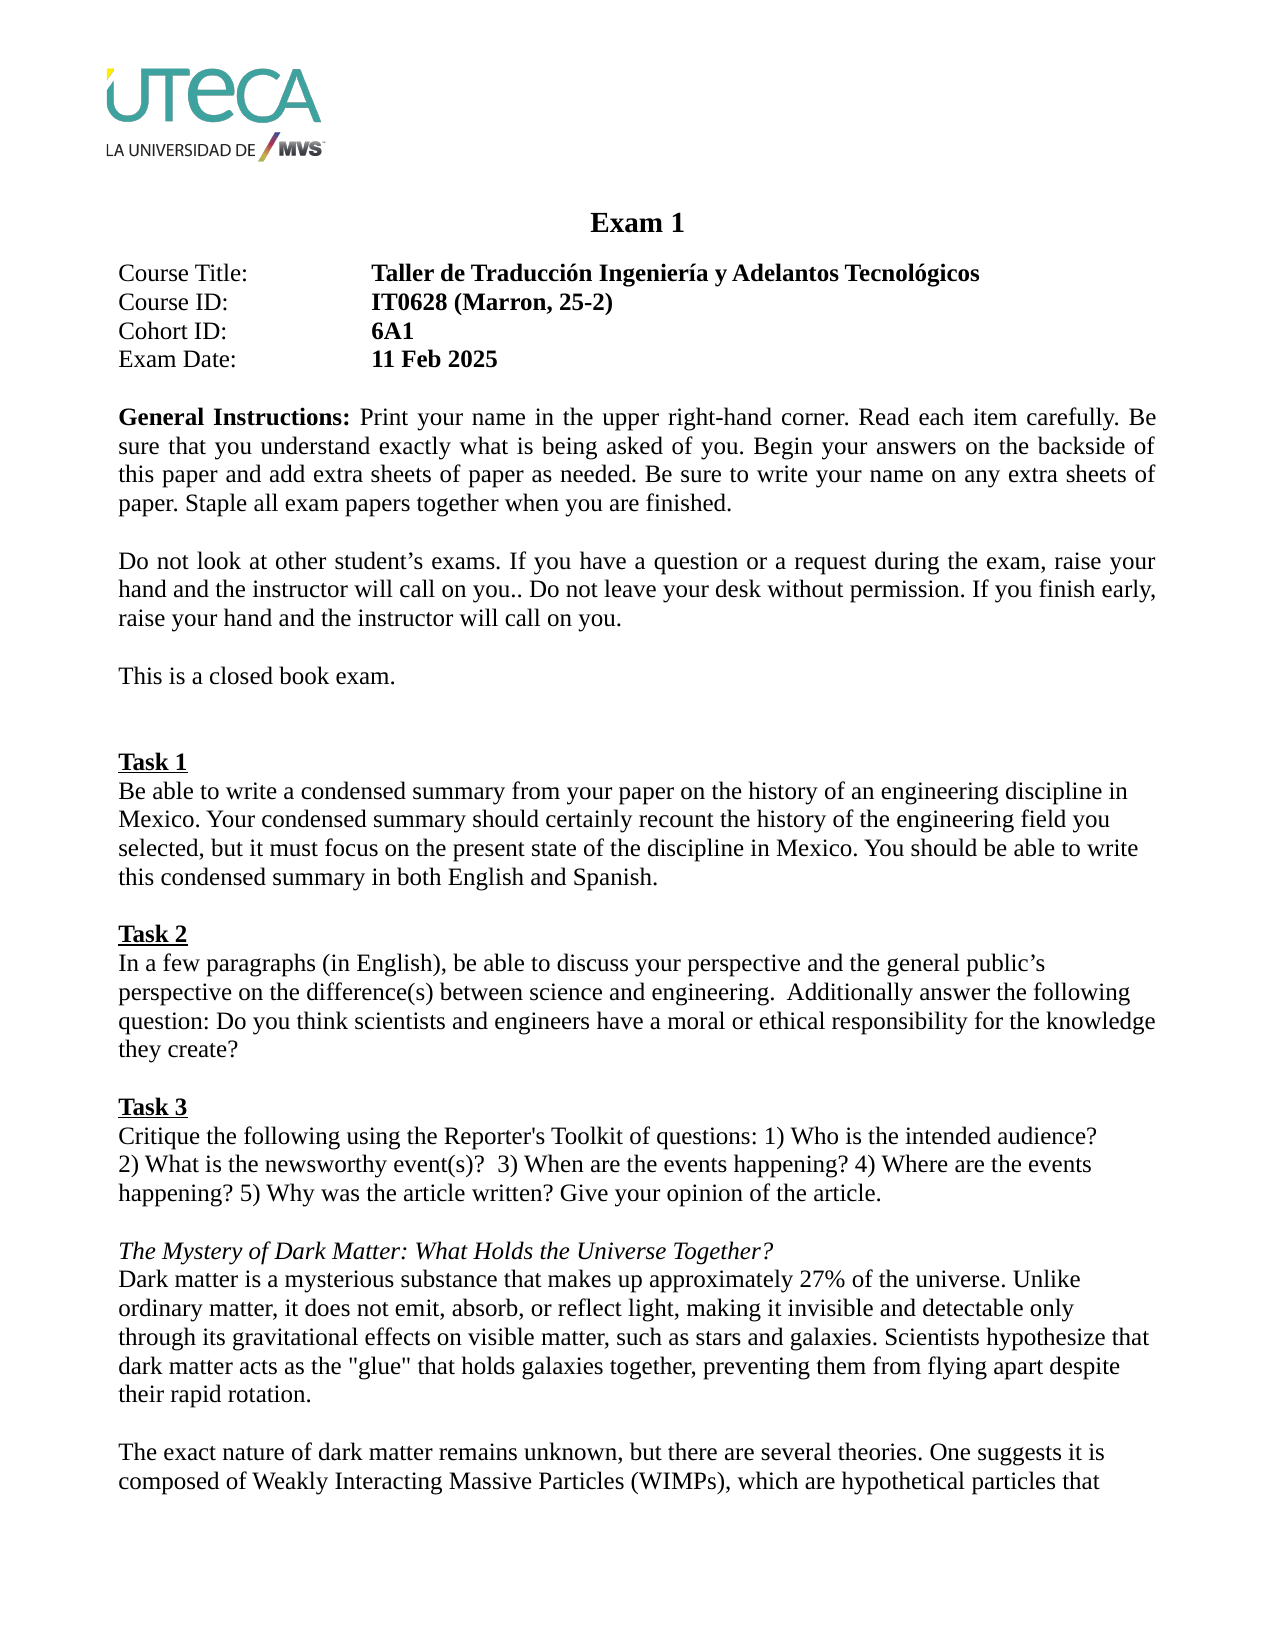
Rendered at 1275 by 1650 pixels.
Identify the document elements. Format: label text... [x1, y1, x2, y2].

text Dark matter is a mysterious substance that makes up approximately 27% of the universe. Unlike ordinary matter, it does not emit, absorb, or reflect light, making it invisible and detectable only through its gravitational effects on visible matter, such as stars and galaxies. Scientists hypothesize that dark matter acts as the "glue" that holds galaxies together, preventing them from flying apart despite their rapid rotation. [118, 1264, 1157, 1408]
table_cell 11 Feb 2025 [371, 345, 1157, 373]
table_cell IT0628 (Marron, 25-2) [371, 287, 1157, 316]
text The exact nature of dark matter remains unknown, but there are several theories. One suggests it is composed of Weakly Interacting Massive Particles (WIMPs), which are hypothetical particles that [118, 1437, 1157, 1494]
text Exam 1 [118, 205, 1157, 239]
text Be able to write a condensed summary from your paper on the history of an engineering discipline in Mexico. Your condensed summary should certainly recount the history of the engineering field you selected, but it must focus on the present state of the discipline in Mexico. You should be able to write this condensed summary in both English and Spanish. [118, 776, 1157, 891]
table_cell Course ID: [118, 287, 371, 316]
table_cell Exam Date: [118, 345, 371, 373]
text In a few paragraphs (in English), be able to discuss your perspective and the general public’s perspective on the difference(s) between science and engineering. Additionally answer the following question: Do you think scientists and engineers have a moral or ethical responsibility for the knowledge they create? [118, 948, 1157, 1063]
text General Instructions: Print your name in the upper right-hand corner. Read each item carefully. Be sure that you understand exactly what is being asked of you. Begin your answers on the backside of this paper and add extra sheets of paper as needed. Be sure to write your name on any extra sheets of paper. Staple all exam papers together when you are finished. [118, 402, 1157, 517]
text Do not look at other student’s exams. If you have a question or a request during the exam, raise your hand and the instructor will call on you.. Do not leave your desk without permission. If you finish early, raise your hand and the instructor will call on you. [118, 546, 1157, 632]
picture [104, 64, 328, 166]
text This is a closed book exam. [118, 661, 1157, 689]
table_cell 6A1 [371, 316, 1157, 344]
text Task 1 [118, 747, 1157, 776]
table_header Taller de Traducción Ingeniería y Adelantos Tecnológicos [371, 258, 1157, 287]
text Task 2 [118, 919, 1157, 948]
text Critique the following using the Reporter's Toolkit of questions: 1) Who is the intended audience? 2) What is the newsworthy event(s)? 3) When are the events happening? 4) Where are the events happening? 5) Why was the article written? Give your opinion of the article. [118, 1121, 1157, 1207]
text Task 3 [118, 1092, 1157, 1121]
table_header Course Title: [118, 258, 371, 287]
text The Mystery of Dark Matter: What Holds the Universe Together? [118, 1236, 1157, 1264]
table_cell Cohort ID: [118, 316, 371, 344]
